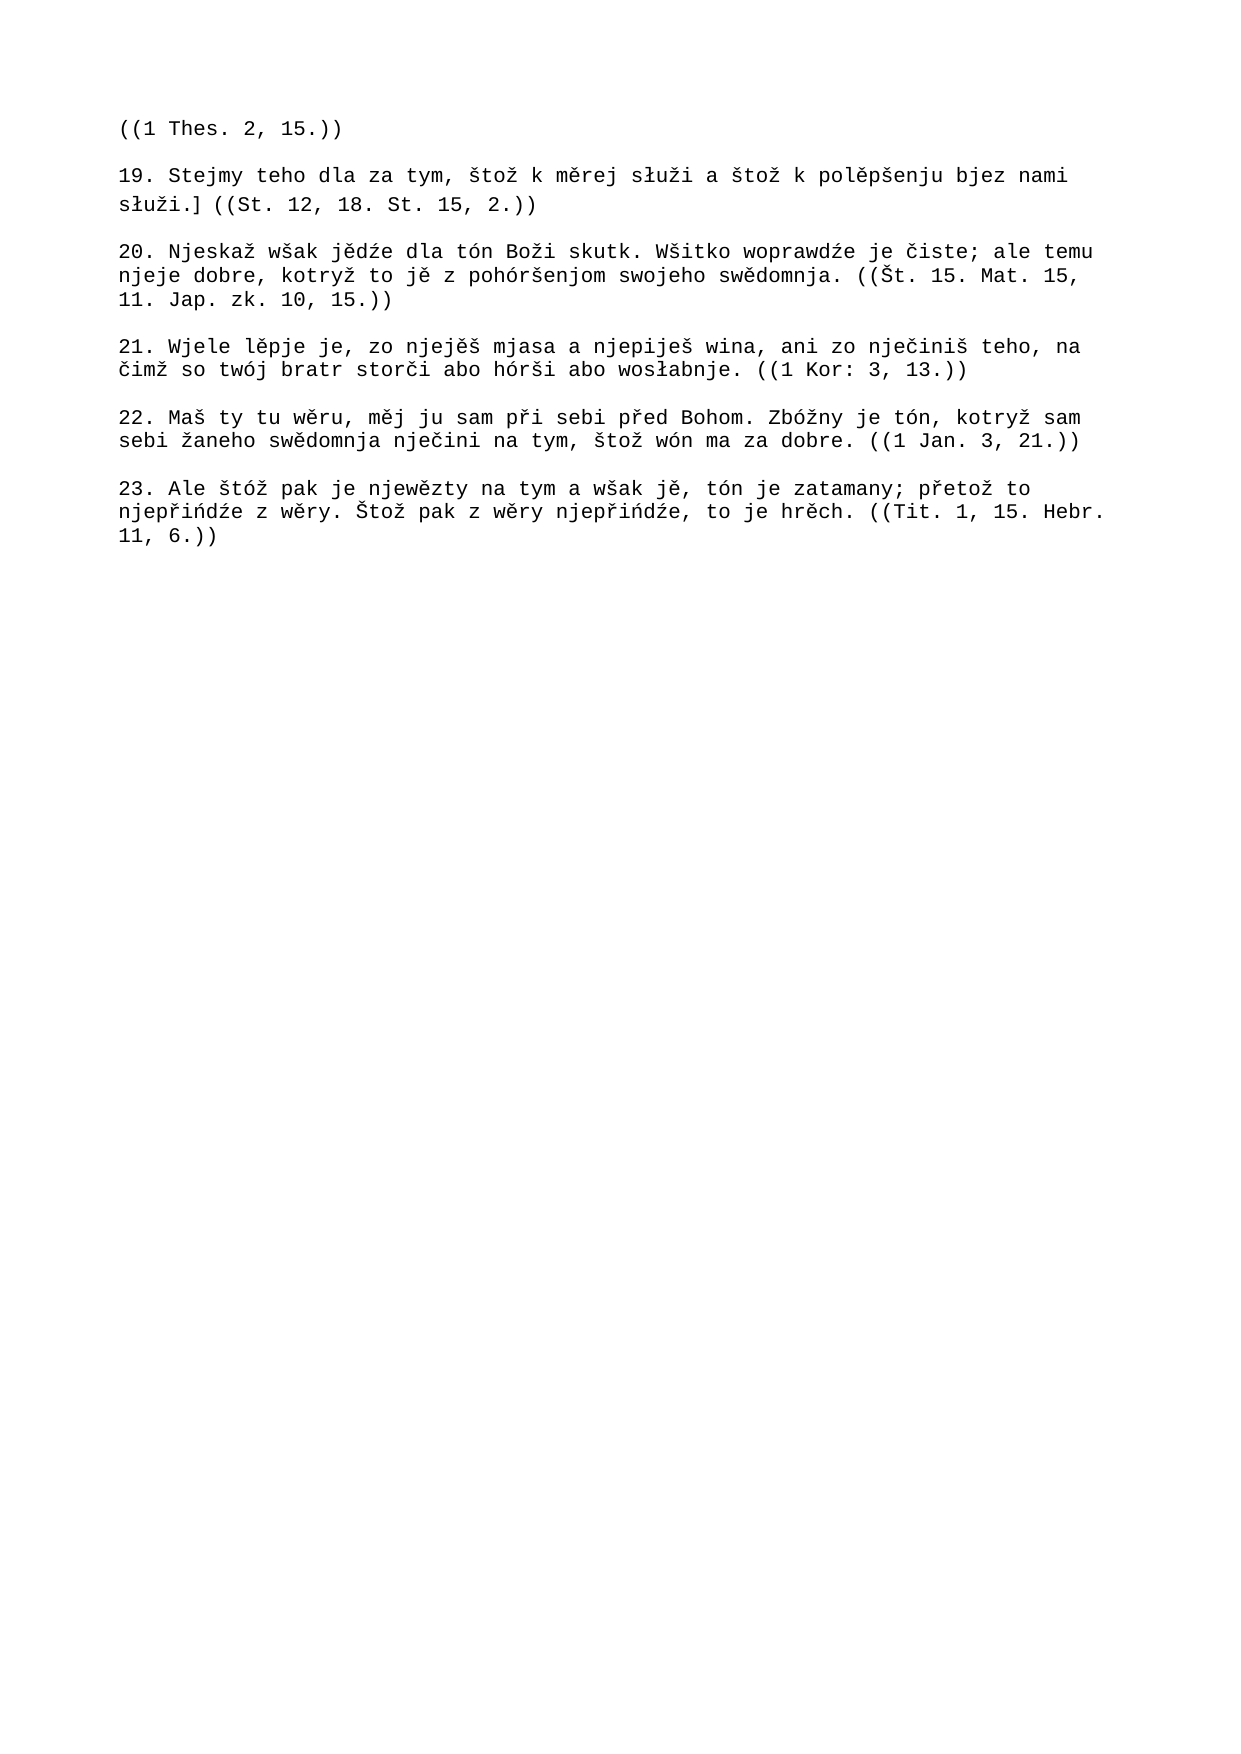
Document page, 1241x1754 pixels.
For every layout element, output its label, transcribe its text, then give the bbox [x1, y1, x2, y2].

text 22. Maš ty tu wěru, měj ju sam při sebi před Bohom. Zbóžny je tón, kotryž sam sebi žaneho swědomnja nječini na tym, štož wón ma za dobre. ((1 Jan. 3, 21.)) [118, 407, 1122, 454]
text 19. Stejmy teho dla za tym, štož k měrej słuži a štož k polěpšenju bjez nami słuži.] ((St. 12, 18. St. 15, 2.)) [118, 165, 1122, 218]
text 20. Njeskaž wšak jědźe dla tón Boži skutk. Wšitko woprawdźe je čiste; ale temu njeje dobre, kotryž to jě z pohóršenjom swojeho swědomnja. ((Št. 15. Mat. 15, 11. Jap. zk. 10, 15.)) [118, 241, 1122, 312]
text 23. Ale štóž pak je njewězty na tym a wšak jě, tón je zatamany; přetož to njepřińdźe z wěry. Štož pak z wěry njepřińdźe, to je hrěch. ((Tit. 1, 15. Hebr. 11, 6.)) [118, 478, 1122, 549]
text ((1 Thes. 2, 15.)) [118, 118, 1122, 142]
text 21. Wjele lěpje je, zo njejěš mjasa a njepiješ wina, ani zo nječiniš teho, na čimž so twój bratr storči abo hórši abo wosłabnje. ((1 Kor: 3, 13.)) [118, 336, 1122, 383]
